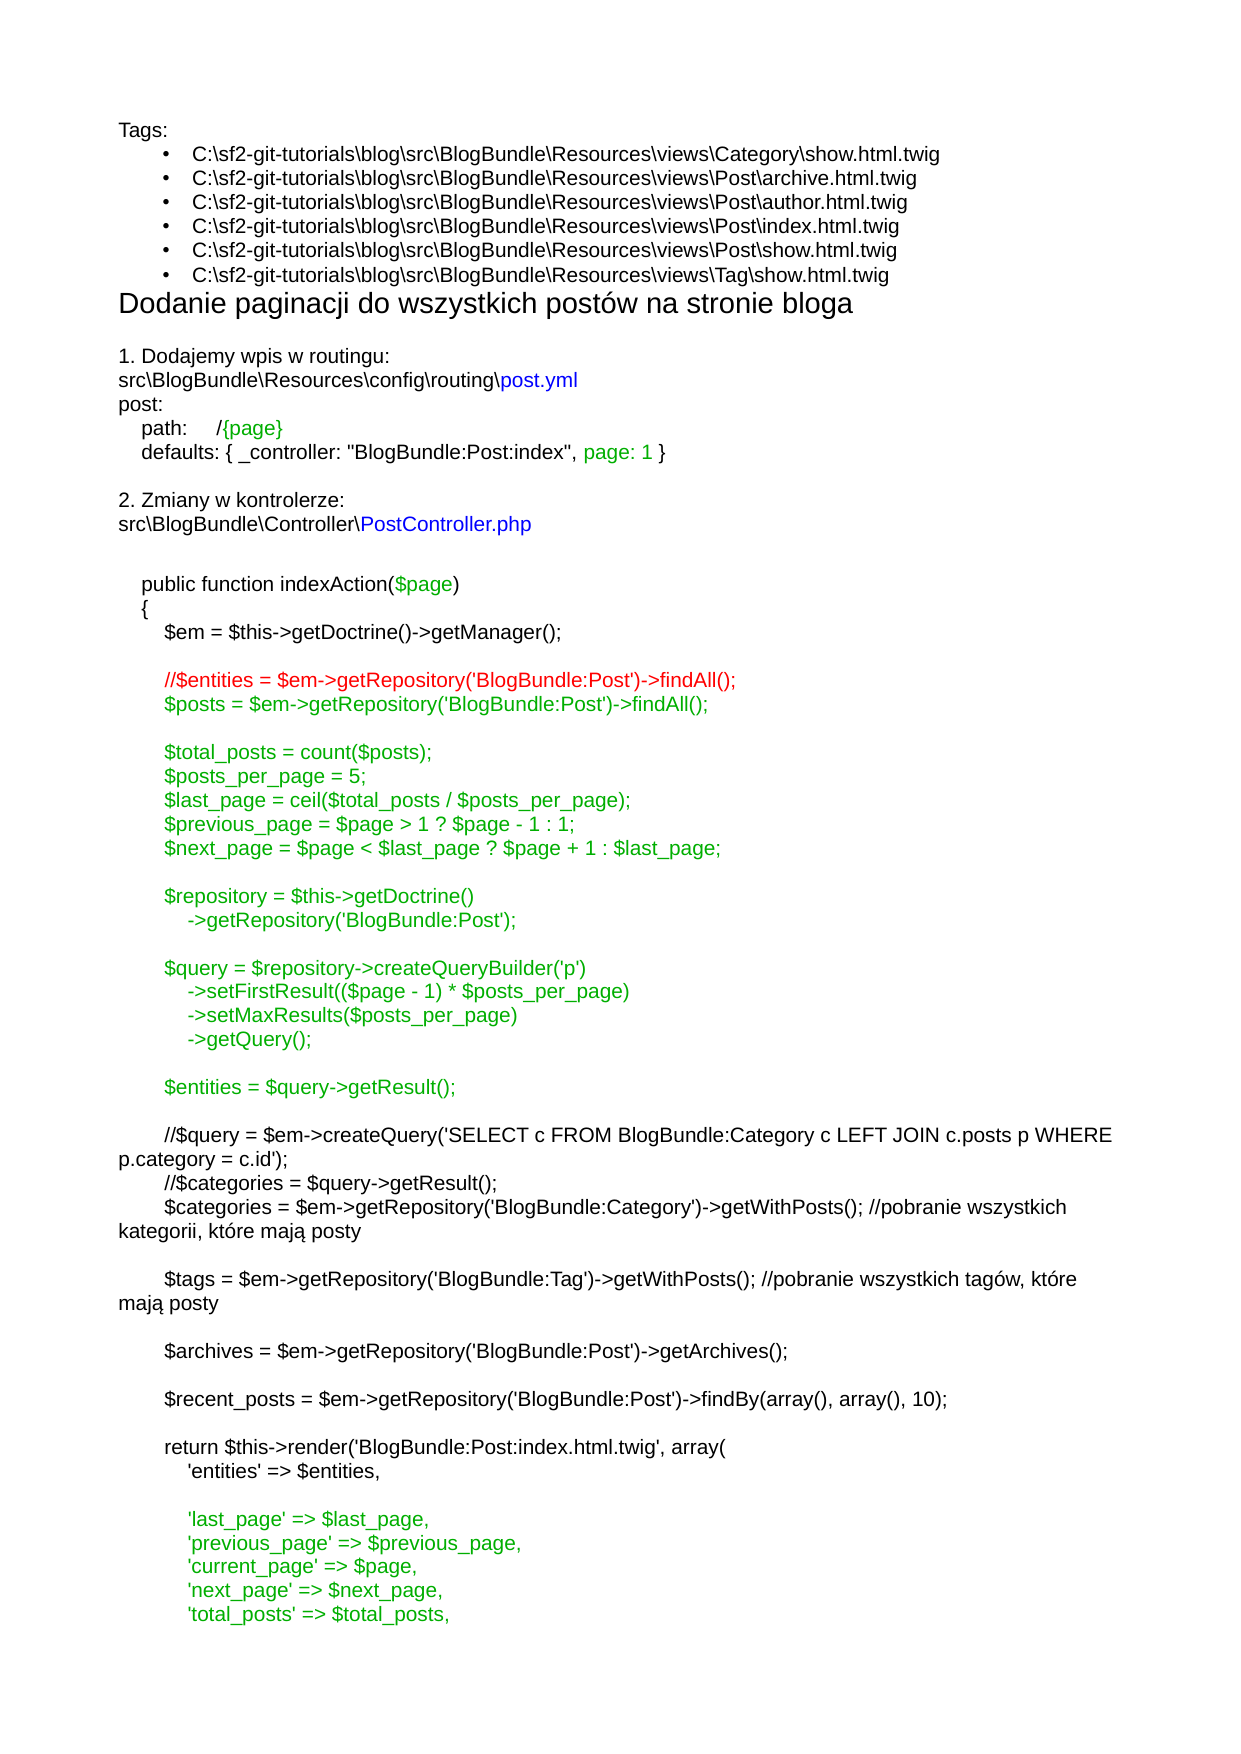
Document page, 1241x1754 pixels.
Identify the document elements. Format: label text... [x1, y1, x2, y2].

list C:\sf2-git-tutorials\blog\src\BlogBundle\Resources\views\Category\show.html.twig [162, 142, 1122, 166]
text path: /{page} [118, 416, 1122, 440]
text src\BlogBundle\Resources\config\routing\post.yml [118, 368, 1122, 392]
list C:\sf2-git-tutorials\blog\src\BlogBundle\Resources\views\Post\author.html.twig [162, 190, 1122, 214]
text Tags: [118, 118, 1122, 142]
text $categories = $em->getRepository('BlogBundle:Category')->getWithPosts(); //pobranie wszystkich kategorii, które mają posty [118, 1195, 1122, 1243]
text return $this->render('BlogBundle:Post:index.html.twig', array( [118, 1434, 1122, 1458]
text $next_page = $page < $last_page ? $page + 1 : $last_page; [118, 836, 1122, 859]
text 'current_page' => $page, [118, 1554, 1122, 1578]
text $recent_posts = $em->getRepository('BlogBundle:Post')->findBy(array(), array(), 10); [118, 1387, 1122, 1411]
text $tags = $em->getRepository('BlogBundle:Tag')->getWithPosts(); //pobranie wszystkich tagów, które mają posty [118, 1267, 1122, 1315]
text src\BlogBundle\Controller\PostController.php [118, 512, 1122, 536]
text 1. Dodajemy wpis w routingu: [118, 344, 1122, 368]
text 'total_posts' => $total_posts, [118, 1602, 1122, 1626]
text public function indexAction($page) [118, 572, 1122, 596]
text $repository = $this->getDoctrine() [118, 883, 1122, 907]
text post: [118, 392, 1122, 416]
text $posts = $em->getRepository('BlogBundle:Post')->findAll(); [118, 692, 1122, 716]
text 'next_page' => $next_page, [118, 1578, 1122, 1602]
text //$query = $em->createQuery('SELECT c FROM BlogBundle:Category c LEFT JOIN c.posts p WHERE p.category = c.id'); [118, 1123, 1122, 1171]
text //$categories = $query->getResult(); [118, 1171, 1122, 1195]
text 'previous_page' => $previous_page, [118, 1530, 1122, 1554]
text $last_page = ceil($total_posts / $posts_per_page); [118, 788, 1122, 812]
text //$entities = $em->getRepository('BlogBundle:Post')->findAll(); [118, 668, 1122, 692]
text 2. Zmiany w kontrolerze: [118, 488, 1122, 512]
text { [118, 596, 1122, 620]
text defaults: { _controller: "BlogBundle:Post:index", page: 1 } [118, 440, 1122, 464]
list C:\sf2-git-tutorials\blog\src\BlogBundle\Resources\views\Tag\show.html.twig [162, 262, 1122, 286]
list C:\sf2-git-tutorials\blog\src\BlogBundle\Resources\views\Post\index.html.twig [162, 214, 1122, 238]
text 'entities' => $entities, [118, 1458, 1122, 1482]
text $archives = $em->getRepository('BlogBundle:Post')->getArchives(); [118, 1339, 1122, 1363]
text ->getQuery(); [118, 1027, 1122, 1051]
text 'last_page' => $last_page, [118, 1506, 1122, 1530]
text ->setFirstResult(($page - 1) * $posts_per_page) [118, 979, 1122, 1003]
text $query = $repository->createQueryBuilder('p') [118, 955, 1122, 979]
text $em = $this->getDoctrine()->getManager(); [118, 620, 1122, 644]
text $previous_page = $page > 1 ? $page - 1 : 1; [118, 812, 1122, 836]
text $entities = $query->getResult(); [118, 1075, 1122, 1099]
text ->getRepository('BlogBundle:Post'); [118, 907, 1122, 931]
list C:\sf2-git-tutorials\blog\src\BlogBundle\Resources\views\Post\archive.html.twig [162, 166, 1122, 190]
text $total_posts = count($posts); [118, 740, 1122, 764]
text Dodanie paginacji do wszystkich postów na stronie bloga [118, 286, 1122, 320]
text $posts_per_page = 5; [118, 764, 1122, 788]
text ->setMaxResults($posts_per_page) [118, 1003, 1122, 1027]
list C:\sf2-git-tutorials\blog\src\BlogBundle\Resources\views\Post\show.html.twig [162, 238, 1122, 262]
